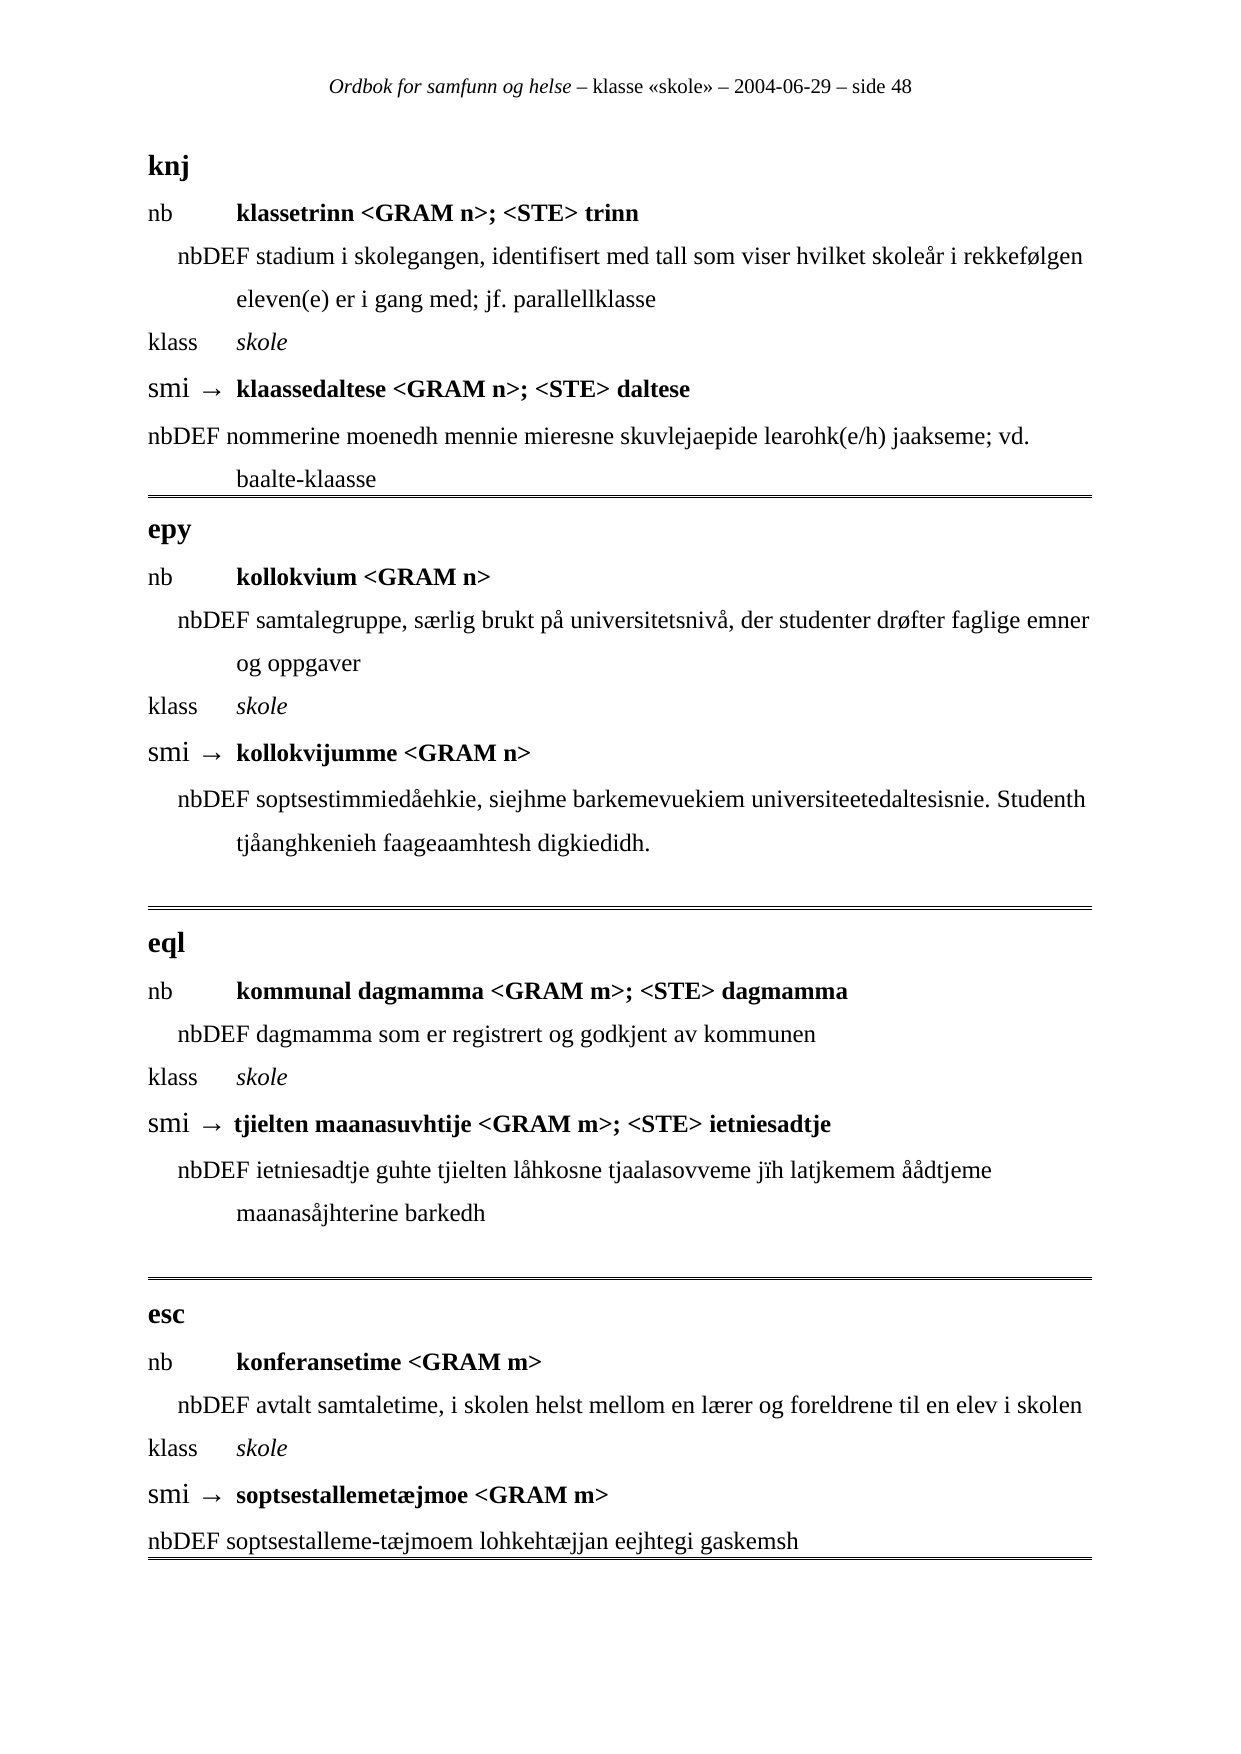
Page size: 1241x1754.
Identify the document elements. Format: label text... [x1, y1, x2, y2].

text nbDEF dagmamma som er registrert og godkjent av kommunen [177, 1019, 1092, 1048]
text nbDEF samtalegruppe, særlig brukt på universitetsnivå, der studenter drøfter faglige emner og oppgaver [177, 605, 1092, 677]
text nbDEF avtalt samtaletime, i skolen helst mellom en lærer og foreldrene til en elev i skolen [177, 1390, 1092, 1418]
text nbDEF soptsestalleme-tæjmoem lohkehtæjjan eejhtegi gaskemsh [148, 1526, 1092, 1557]
text smi → tjielten maanasuvhtije <GRAM m>; <STE> ietniesadtje [148, 1105, 1092, 1139]
text nb kollokvium <GRAM n> [148, 562, 1092, 590]
text nbDEF stadium i skolegangen, identifisert med tall som viser hvilket skoleår i rekkefølgen eleven(e) er i gang med; jf. parallellklasse [177, 241, 1092, 313]
text knj [148, 148, 1092, 181]
text klass skole [148, 1433, 1092, 1462]
text klass skole [148, 1062, 1092, 1091]
text eql [148, 925, 1092, 959]
text smi → soptsestallemetæjmoe <GRAM m> [148, 1476, 1092, 1509]
text nbDEF ietniesadtje guhte tjielten låhkosne tjaalasovveme jïh latjkemem åådtjeme maanasåjhterine barkedh [177, 1155, 1092, 1227]
text nbDEF soptsestimmiedåehkie, siejhme barkemevuekiem universiteetedaltesisnie. Studenth tjåanghkenieh faageaamhtesh digkiedidh. [177, 784, 1092, 856]
text esc [148, 1296, 1092, 1330]
text nb kommunal dagmamma <GRAM m>; <STE> dagmamma [148, 976, 1092, 1004]
text epy [148, 511, 1092, 545]
text smi → klaassedaltese <GRAM n>; <STE> daltese [148, 370, 1092, 404]
text klass skole [148, 691, 1092, 720]
text smi → kollokvijumme <GRAM n> [148, 734, 1092, 768]
text nbDEF nommerine moenedh mennie mieresne skuvlejaepide learohk(e/h) jaakseme; vd. baalte-klaasse [148, 421, 1092, 495]
text nb konferansetime <GRAM m> [148, 1347, 1092, 1375]
text klass skole [148, 327, 1092, 356]
text nb klassetrinn <GRAM n>; <STE> trinn [148, 198, 1092, 227]
